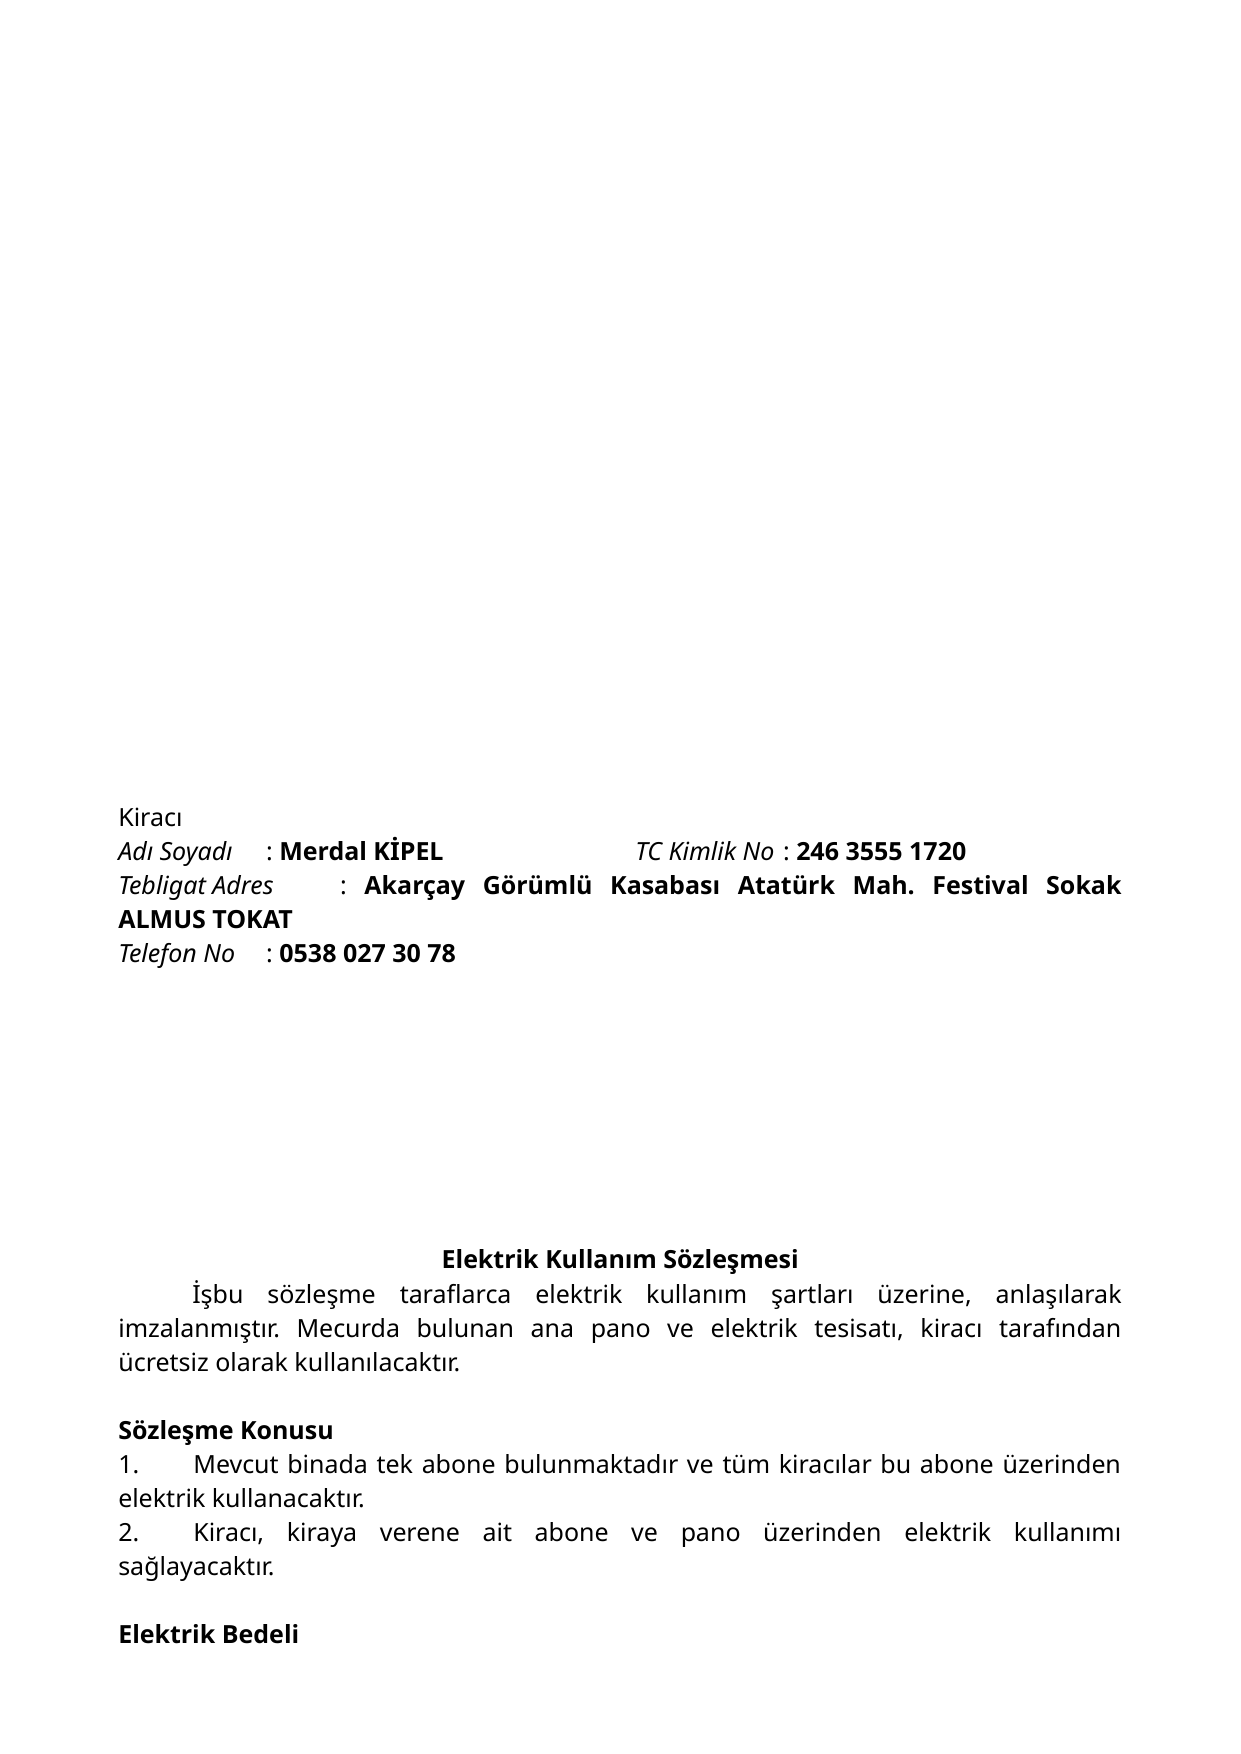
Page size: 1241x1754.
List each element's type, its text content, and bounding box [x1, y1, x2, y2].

list Mevcut binada tek abone bulunmaktadır ve tüm kiracılar bu abone üzerinden elektrik kullanacaktır. [118, 1447, 1122, 1515]
list Elektrik Bedeli [118, 1617, 1122, 1651]
list Kiracı, kiraya verene ait abone ve pano üzerinden elektrik kullanımı sağlayacaktır. [118, 1515, 1122, 1583]
text Elektrik Kullanım Sözleşmesi [118, 1242, 1122, 1276]
text Telefon No : 0538 027 30 78 [118, 936, 1122, 970]
text Sözleşme Konusu [118, 1412, 1122, 1447]
text Adı Soyadı : Merdal KİPEL TC Kimlik No : 246 3555 1720 [118, 833, 1122, 867]
text İşbu sözleşme taraflarca elektrik kullanım şartları üzerine, anlaşılarak imzalanmıştır. Mecurda bulunan ana pano ve elektrik tesisatı, kiracı tarafından ücretsiz olarak kullanılacaktır. [118, 1276, 1122, 1378]
text Tebligat Adres : Akarçay Görümlü Kasabası Atatürk Mah. Festival Sokak ALMUS TOKAT [118, 867, 1122, 936]
text Kiracı [118, 799, 1122, 833]
